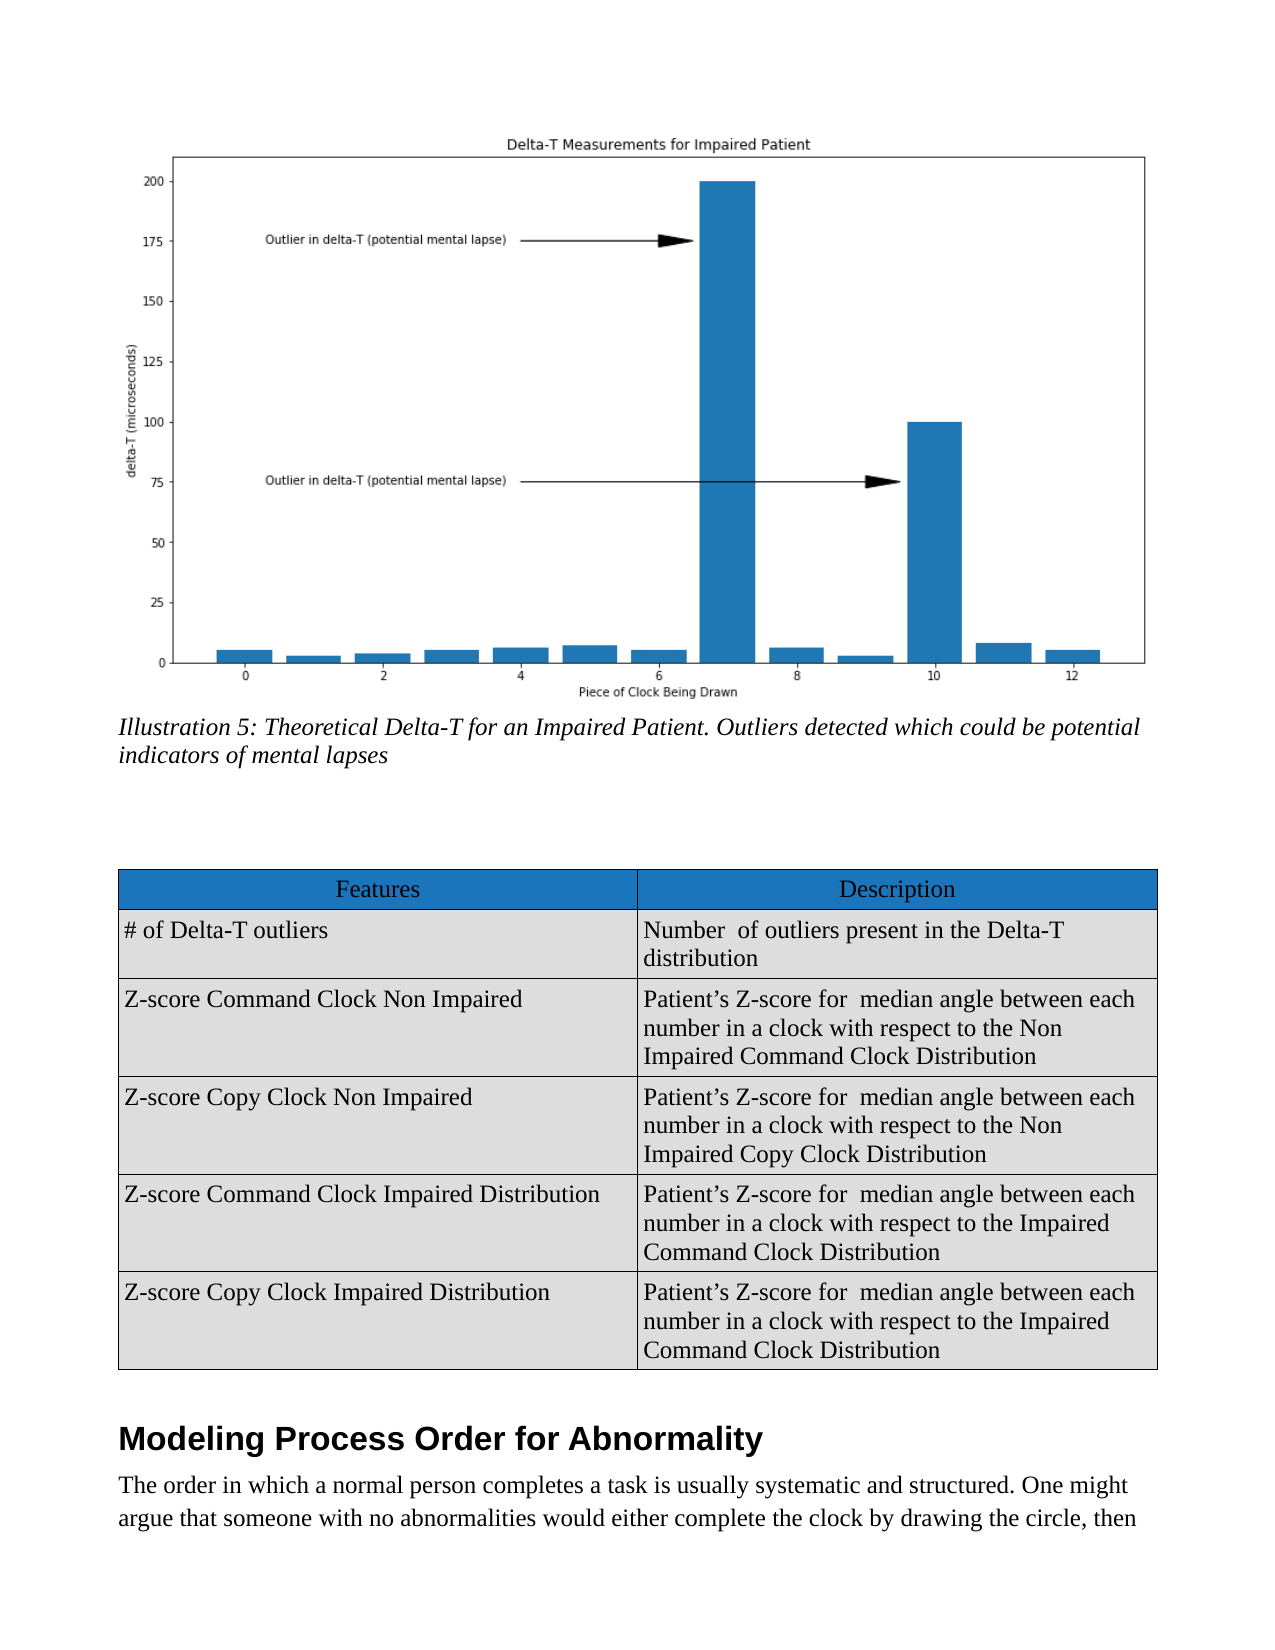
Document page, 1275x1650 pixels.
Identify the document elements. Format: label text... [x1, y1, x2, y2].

text The order in which a normal person completes a task is usually systematic and structured. One might argue that someone with no abnormalities would either complete the clock by drawing the circle, then [118, 1470, 1157, 1532]
table_header Description [638, 870, 1157, 909]
table_header Features [119, 870, 637, 909]
table_cell Z-score Command Clock Non Impaired [119, 979, 637, 1076]
table_cell # of Delta-T outliers [119, 910, 637, 978]
table_cell Patient’s Z-score for median angle between each number in a clock with respect to the Impaired Command Clock Distribution [638, 1175, 1157, 1271]
table_cell Z-score Copy Clock Impaired Distribution [119, 1272, 637, 1369]
table_cell Patient’s Z-score for median angle between each number in a clock with respect to the Non Impaired Command Clock Distribution [638, 979, 1157, 1076]
subtitle Modeling Process Order for Abnormality [118, 1419, 1157, 1458]
picture [118, 130, 1157, 707]
table_cell Number of outliers present in the Delta-T distribution [638, 910, 1157, 978]
table_cell Z-score Copy Clock Non Impaired [119, 1077, 637, 1174]
table_cell Patient’s Z-score for median angle between each number in a clock with respect to the Non Impaired Copy Clock Distribution [638, 1077, 1157, 1174]
text Illustration 5: Theoretical Delta-T for an Impaired Patient. Outliers detected which could be potential indicators of mental lapses [118, 707, 1157, 769]
table_cell Patient’s Z-score for median angle between each number in a clock with respect to the Impaired Command Clock Distribution [638, 1272, 1157, 1369]
table_cell Z-score Command Clock Impaired Distribution [119, 1175, 637, 1271]
